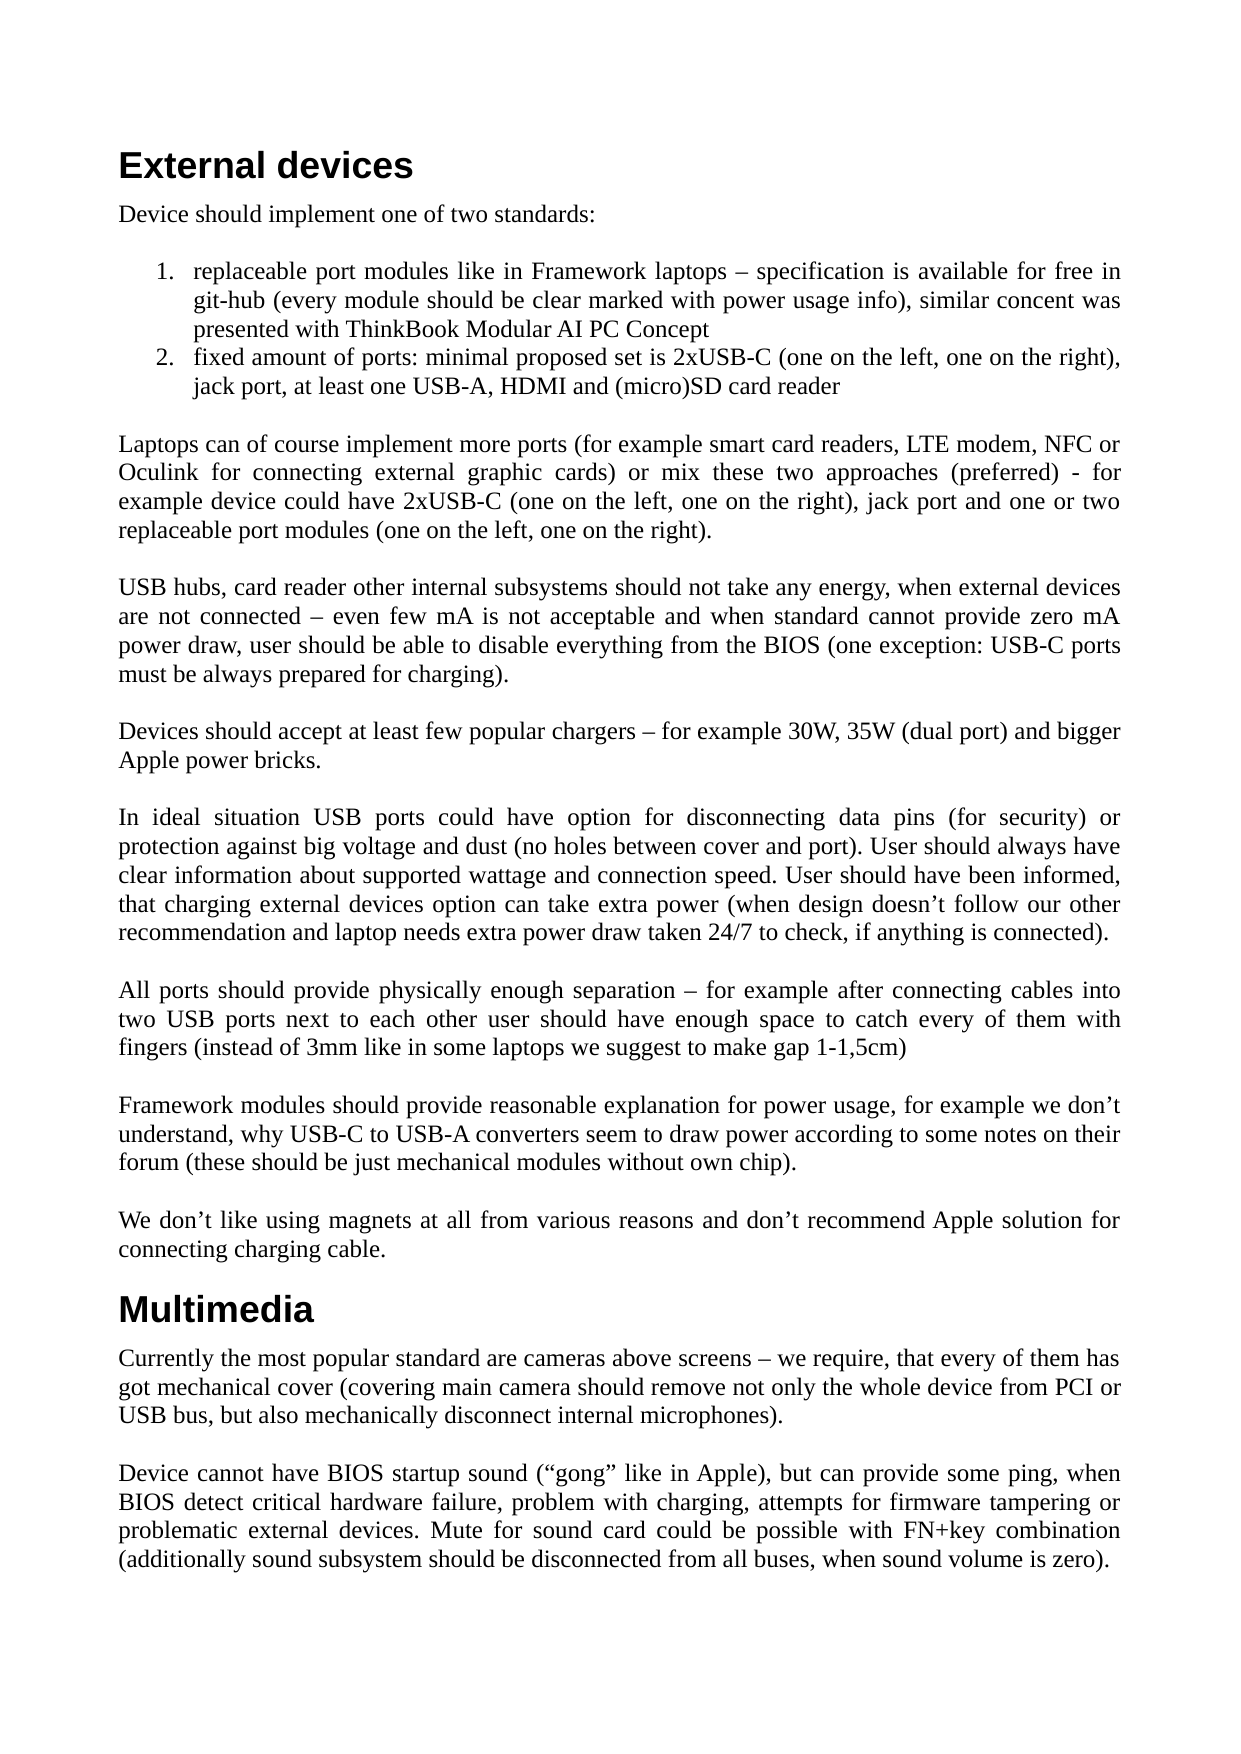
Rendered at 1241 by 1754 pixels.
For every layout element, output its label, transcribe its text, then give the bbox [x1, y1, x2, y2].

text Framework modules should provide reasonable explanation for power usage, for example we don’t understand, why USB-C to USB-A converters seem to draw power according to some notes on their forum (these should be just mechanical modules without own chip). [118, 1090, 1122, 1176]
subtitle Multimedia [118, 1287, 1122, 1331]
subtitle External devices [118, 143, 1122, 186]
text We don’t like using magnets at all from various reasons and don’t recommend Apple solution for connecting charging cable. [118, 1205, 1122, 1262]
text Device cannot have BIOS startup sound (“gong” like in Apple), but can provide some ping, when BIOS detect critical hardware failure, problem with charging, attempts for firmware tampering or problematic external devices. Mute for sound card could be possible with FN+key combination (additionally sound subsystem should be disconnected from all buses, when sound volume is zero). [118, 1458, 1122, 1573]
text In ideal situation USB ports could have option for disconnecting data pins (for security) or protection against big voltage and dust (no holes between cover and port). User should always have clear information about supported wattage and connection speed. User should have been informed, that charging external devices option can take extra power (when design doesn’t follow our other recommendation and laptop needs extra power draw taken 24/7 to check, if anything is connected). [118, 802, 1122, 946]
text Devices should accept at least few popular chargers – for example 30W, 35W (dual port) and bigger Apple power bricks. [118, 716, 1122, 774]
text All ports should provide physically enough separation – for example after connecting cables into two USB ports next to each other user should have enough space to catch every of them with fingers (instead of 3mm like in some laptops we suggest to make gap 1-1,5cm) [118, 975, 1122, 1061]
text Laptops can of course implement more ports (for example smart card readers, LTE modem, NFC or Oculink for connecting external graphic cards) or mix these two approaches (preferred) - for example device could have 2xUSB-C (one on the left, one on the right), jack port and one or two replaceable port modules (one on the left, one on the right). [118, 429, 1122, 544]
list fixed amount of ports: minimal proposed set is 2xUSB-C (one on the left, one on the right), jack port, at least one USB-A, HDMI and (micro)SD card reader [156, 342, 1122, 400]
text USB hubs, card reader other internal subsystems should not take any energy, when external devices are not connected – even few mA is not acceptable and when standard cannot provide zero mA power draw, user should be able to disable everything from the BIOS (one exception: USB-C ports must be always prepared for charging). [118, 572, 1122, 687]
list replaceable port modules like in Framework laptops – specification is available for free in git-hub (every module should be clear marked with power usage info), similar concent was presented with ThinkBook Modular AI PC Concept [156, 256, 1122, 342]
text Device should implement one of two standards: [118, 199, 1122, 227]
text Currently the most popular standard are cameras above screens – we require, that every of them has got mechanical cover (covering main camera should remove not only the whole device from PCI or USB bus, but also mechanically disconnect internal microphones). [118, 1343, 1122, 1429]
